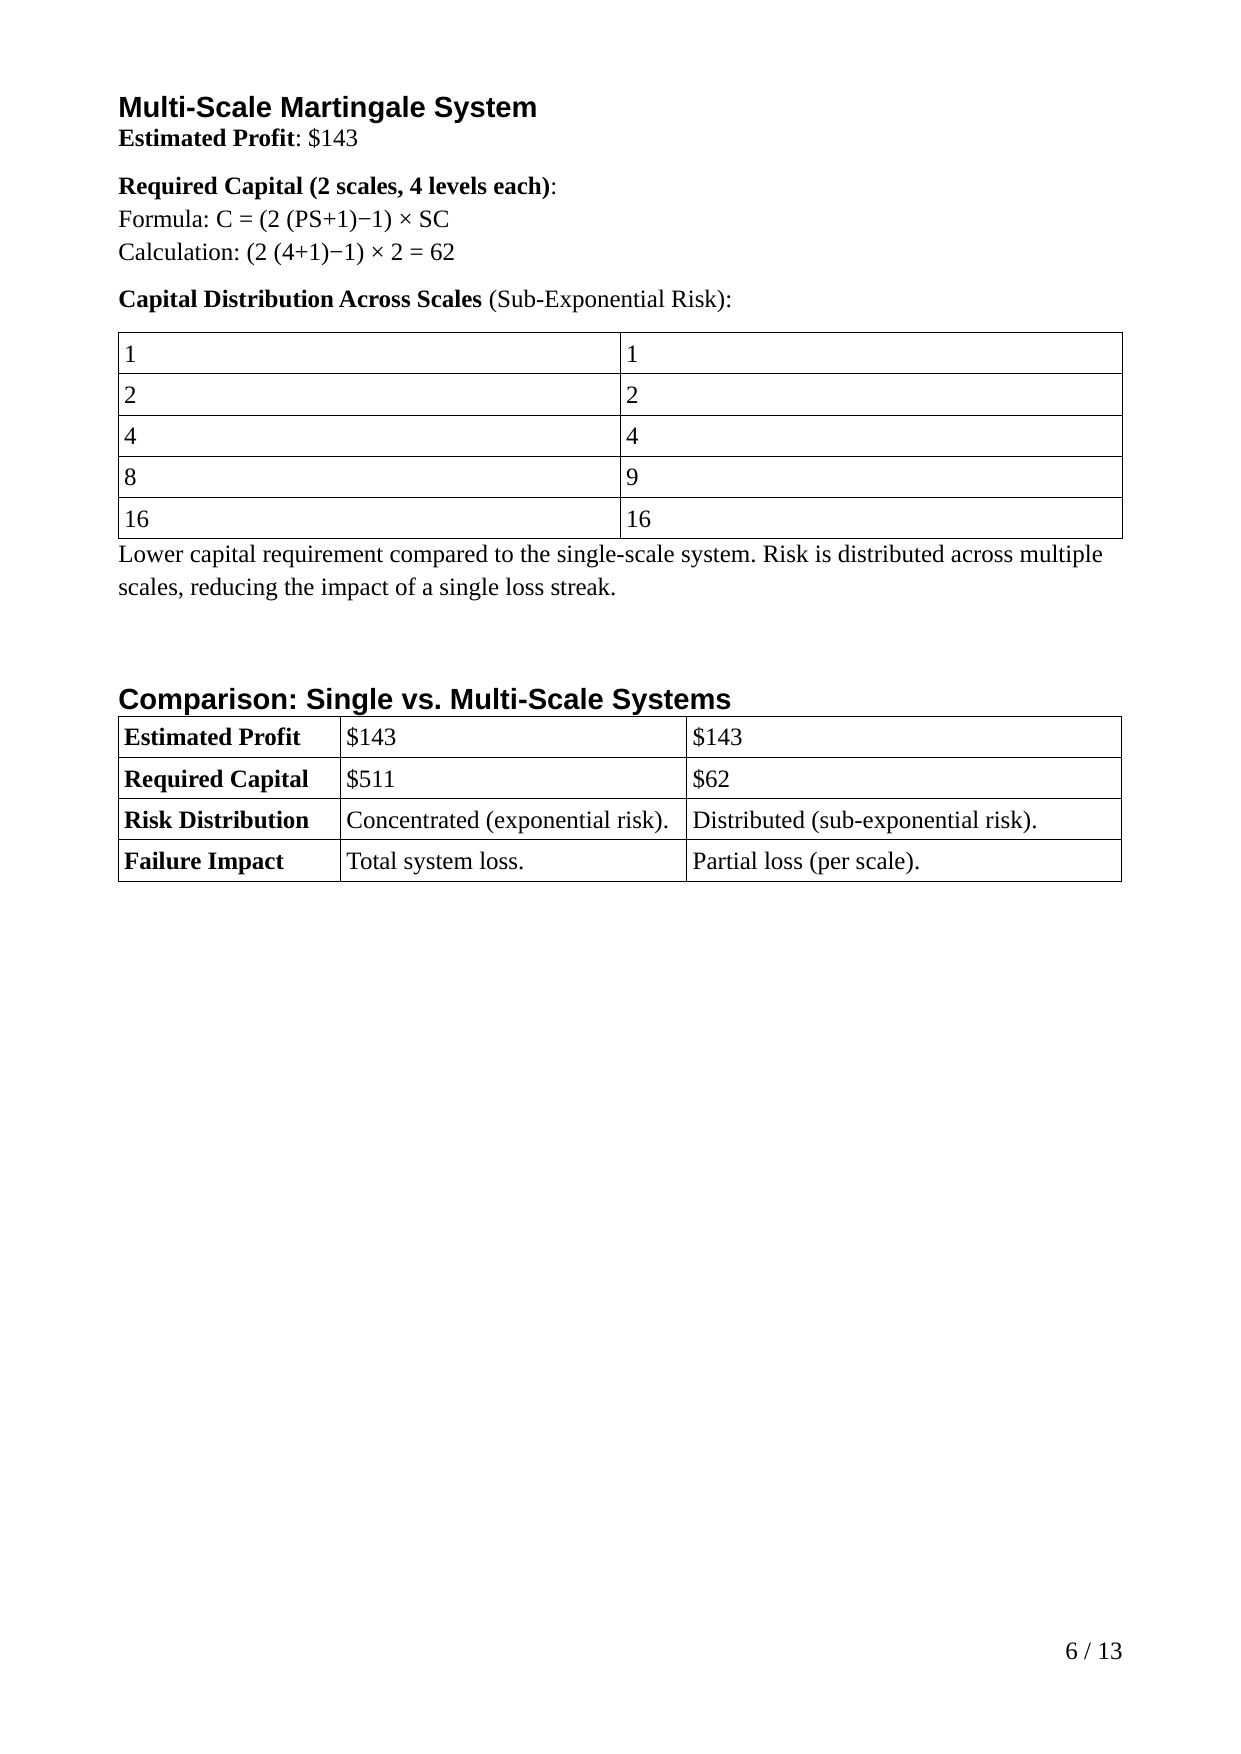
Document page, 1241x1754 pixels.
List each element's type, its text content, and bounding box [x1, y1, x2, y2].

text Lower capital requirement compared to the single-scale system. Risk is distributed across multiple scales, reducing the impact of a single loss streak. [118, 539, 1122, 601]
table_cell 16 [621, 498, 1122, 538]
table_cell 4 [119, 416, 620, 456]
table_cell Risk Distribution [119, 799, 340, 839]
table_cell Partial loss (per scale). [687, 840, 1121, 881]
table_cell Distributed (sub-exponential risk). [687, 799, 1121, 839]
text Capital Distribution Across Scales (Sub-Exponential Risk): [118, 284, 1122, 313]
table_header 1 [119, 333, 620, 373]
table_cell $511 [341, 758, 686, 798]
table_header $143 [341, 717, 686, 757]
text Estimated Profit: $143 [118, 123, 1122, 152]
table_cell Failure Impact [119, 840, 340, 881]
table_header $143 [687, 717, 1121, 757]
table_cell 2 [119, 374, 620, 414]
table_cell Required Capital [119, 758, 340, 798]
table_header 1 [621, 333, 1122, 373]
table_cell $62 [687, 758, 1121, 798]
table_cell Total system loss. [341, 840, 686, 881]
table_cell Concentrated (exponential risk). [341, 799, 686, 839]
subtitle Multi-Scale Martingale System [118, 89, 1122, 123]
table_cell 16 [119, 498, 620, 538]
table_cell 2 [621, 374, 1122, 414]
table_cell 8 [119, 457, 620, 497]
table_cell 9 [621, 457, 1122, 497]
subtitle Comparison: Single vs. Multi-Scale Systems [118, 682, 1122, 716]
table_header Estimated Profit [119, 717, 340, 757]
text Required Capital (2 scales, 4 levels each): Formula: C = (2 (PS+1)−1) × SC Calculation: (2 (4+1)−1) × 2 = 62 [118, 171, 1122, 266]
table_cell 4 [621, 416, 1122, 456]
